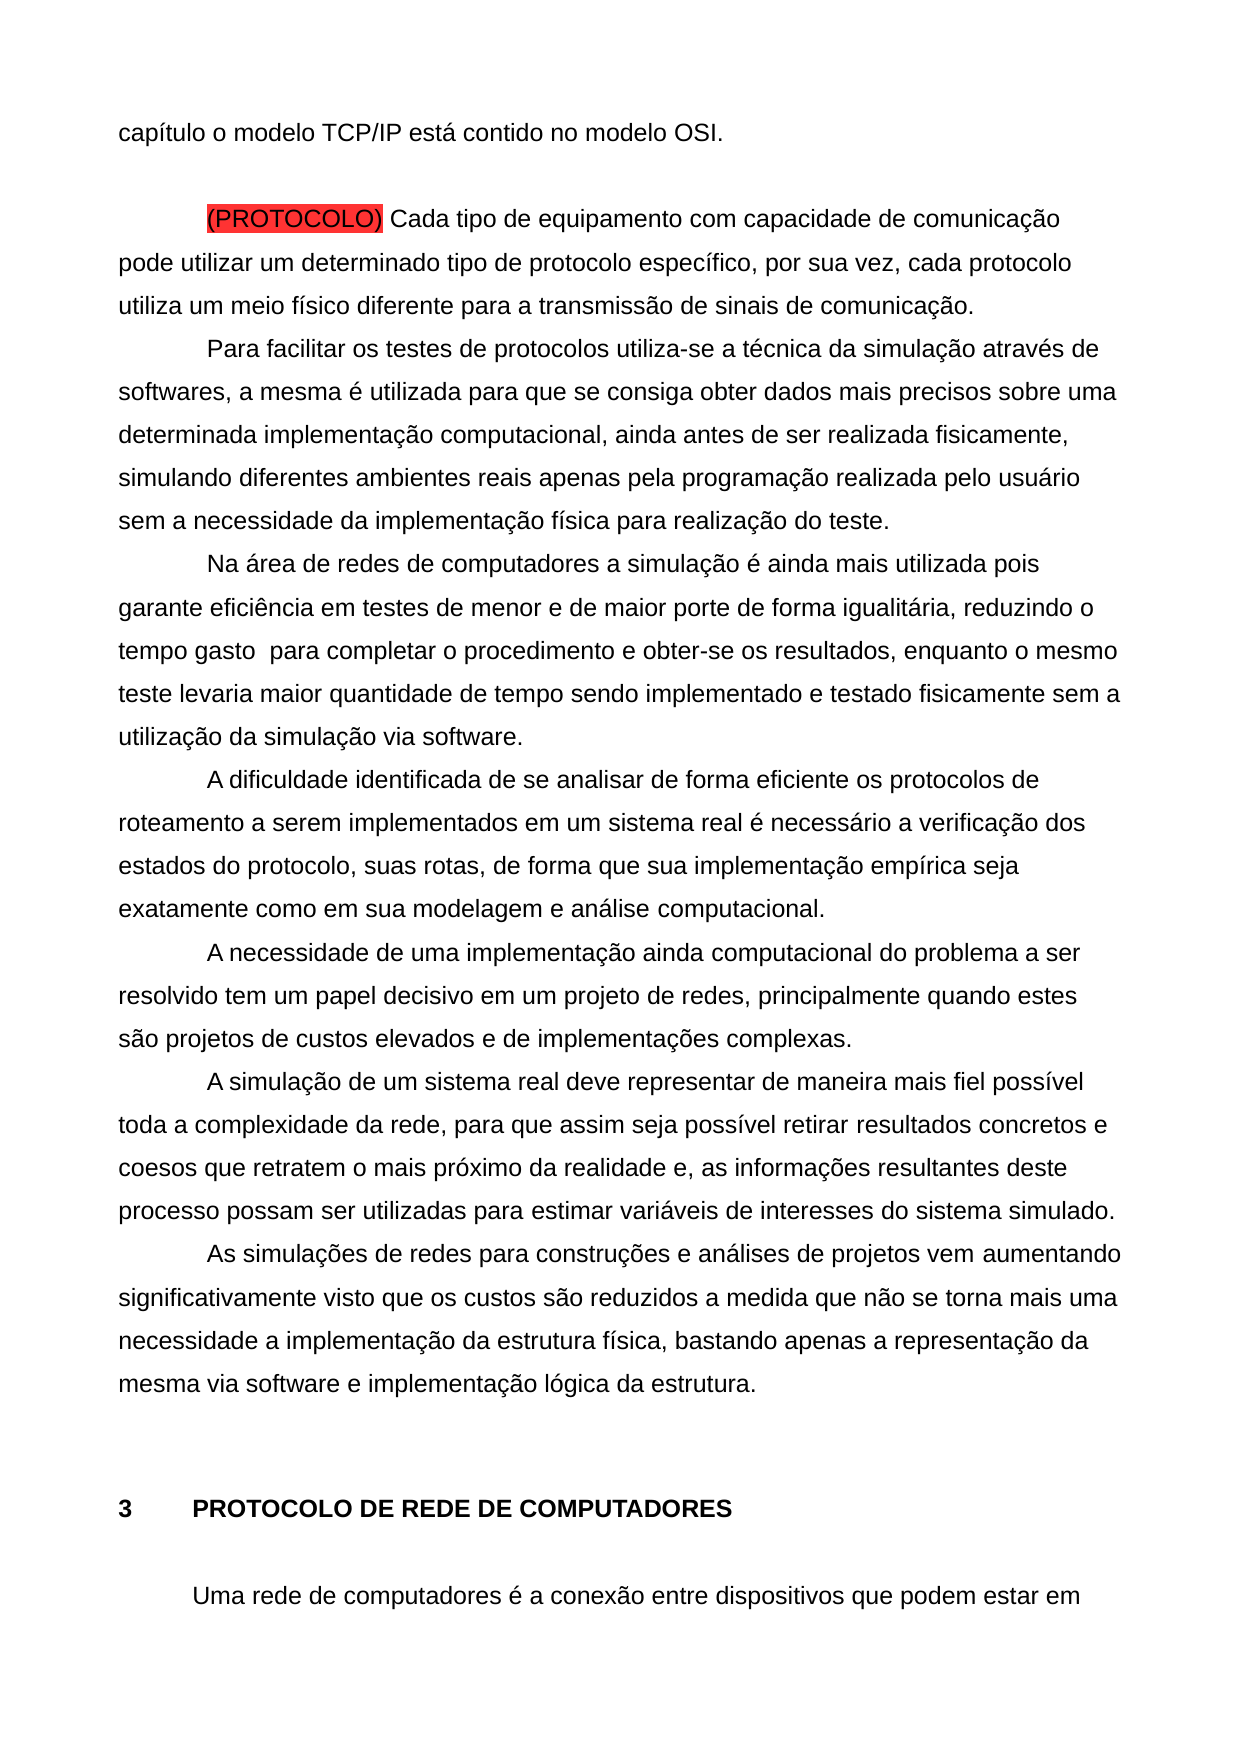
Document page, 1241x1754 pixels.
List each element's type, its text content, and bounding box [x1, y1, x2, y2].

text Na área de redes de computadores a simulação é ainda mais utilizada pois garante eficiência em testes de menor e de maior porte de forma igualitária, reduzindo o tempo gasto para completar o procedimento e obter-se os resultados, enquanto o mesmo teste levaria maior quantidade de tempo sendo implementado e testado fisicamente sem a utilização da simulação via software. [118, 549, 1122, 751]
text A necessidade de uma implementação ainda computacional do problema a ser resolvido tem um papel decisivo em um projeto de redes, principalmente quando estes são projetos de custos elevados e de implementações complexas. [118, 937, 1122, 1052]
text A dificuldade identificada de se analisar de forma eficiente os protocolos de roteamento a serem implementados em um sistema real é necessário a verificação dos estados do protocolo, suas rotas, de forma que sua implementação empírica seja exatamente como em sua modelagem e análise computacional. [118, 765, 1122, 923]
text capítulo o modelo TCP/IP está contido no modelo OSI. [118, 118, 1122, 147]
text Uma rede de computadores é a conexão entre dispositivos que podem estar em [118, 1581, 1122, 1609]
text 3 PROTOCOLO DE REDE DE COMPUTADORES [118, 1494, 1122, 1523]
text As simulações de redes para construções e análises de projetos vem aumentando significativamente visto que os custos são reduzidos a medida que não se torna mais uma necessidade a implementação da estrutura física, bastando apenas a representação da mesma via software e implementação lógica da estrutura. [118, 1239, 1122, 1397]
text Para facilitar os testes de protocolos utiliza-se a técnica da simulação através de softwares, a mesma é utilizada para que se consiga obter dados mais precisos sobre uma determinada implementação computacional, ainda antes de ser realizada fisicamente, simulando diferentes ambientes reais apenas pela programação realizada pelo usuário sem a necessidade da implementação física para realização do teste. [118, 334, 1122, 535]
text (PROTOCOLO) Cada tipo de equipamento com capacidade de comunicação pode utilizar um determinado tipo de protocolo específico, por sua vez, cada protocolo utiliza um meio físico diferente para a transmissão de sinais de comunicação. [118, 204, 1122, 319]
text A simulação de um sistema real deve representar de maneira mais fiel possível toda a complexidade da rede, para que assim seja possível retirar resultados concretos e coesos que retratem o mais próximo da realidade e, as informações resultantes deste processo possam ser utilizadas para estimar variáveis de interesses do sistema simulado. [118, 1067, 1122, 1225]
